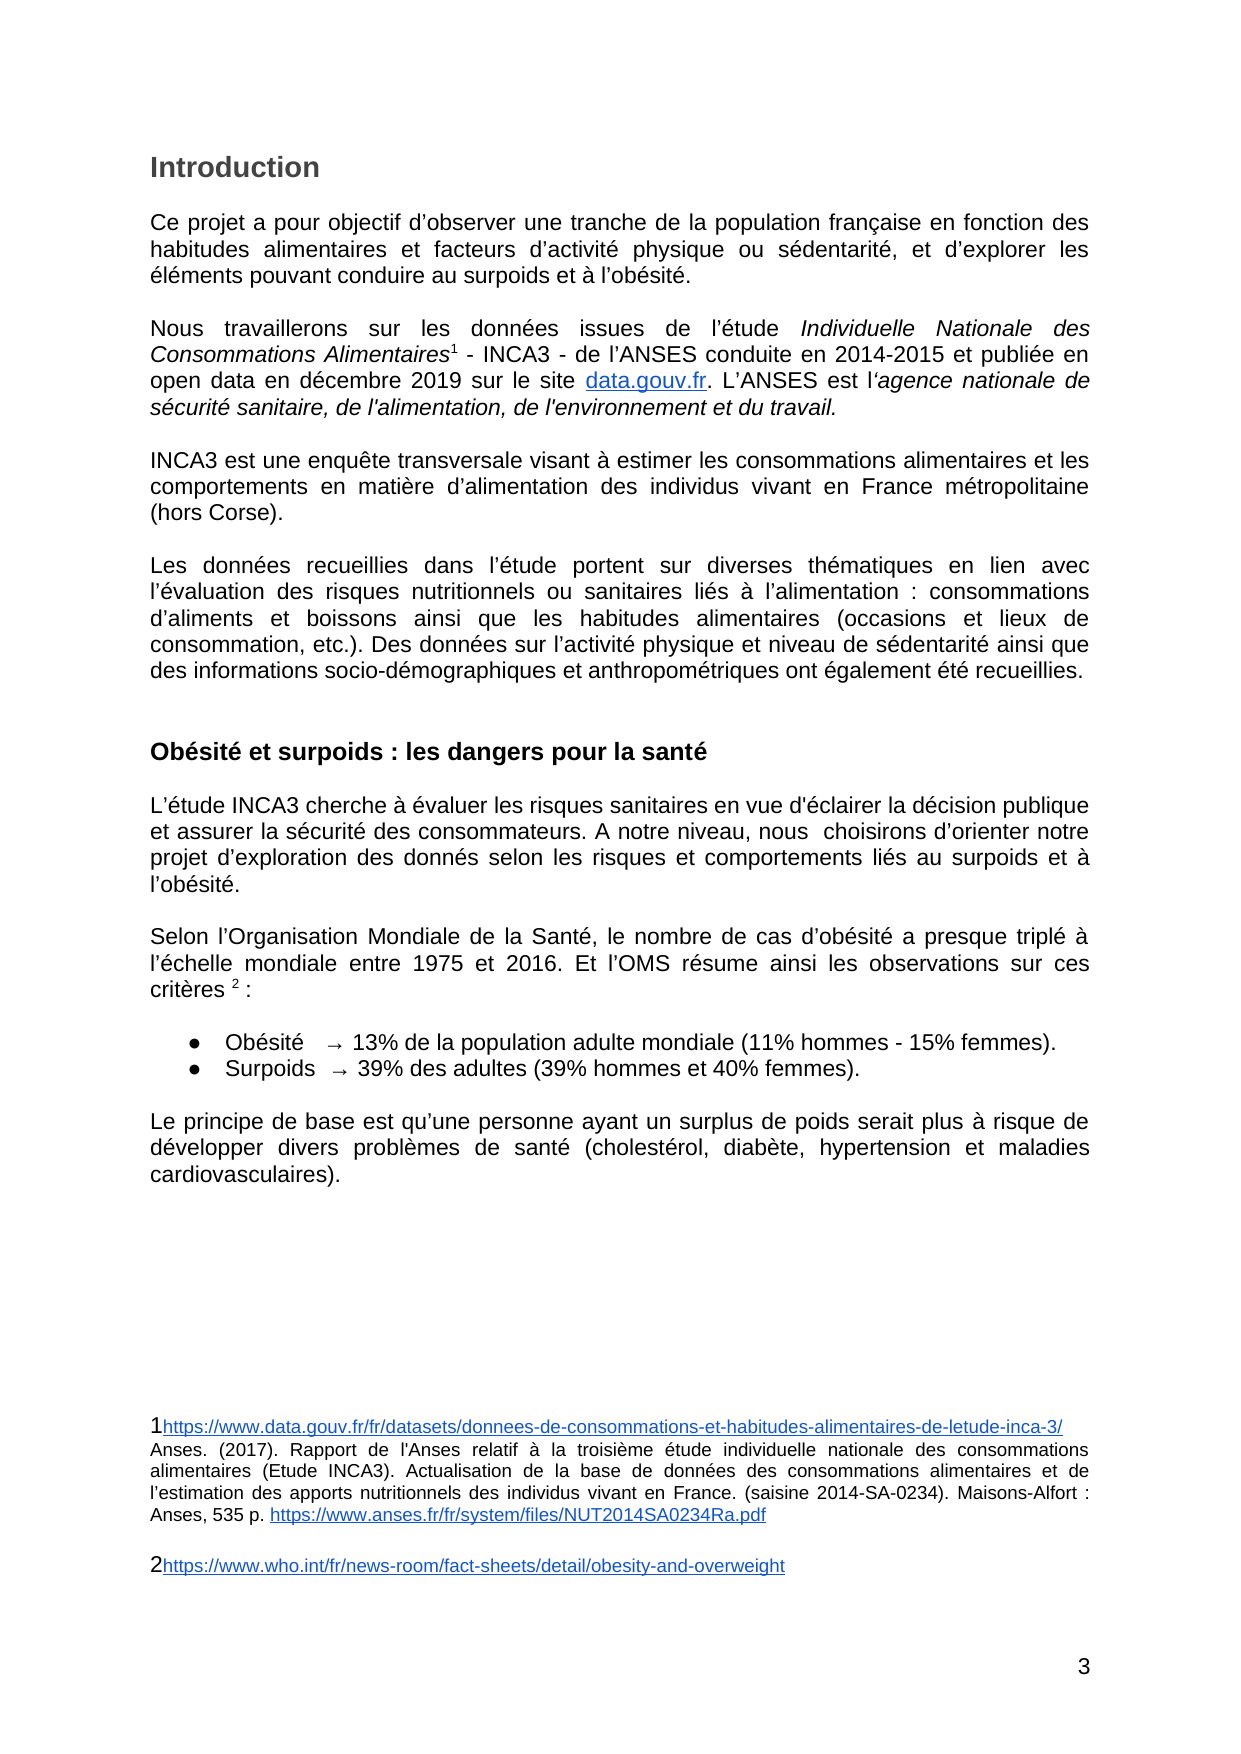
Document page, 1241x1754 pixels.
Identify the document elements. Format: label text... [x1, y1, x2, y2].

text INCA3 est une enquête transversale visant à estimer les consommations alimentaires et les comportements en matière d’alimentation des individus vivant en France métropolitaine (hors Corse). [150, 447, 1090, 526]
text Le principe de base est qu’une personne ayant un surplus de poids serait plus à risque de développer divers problèmes de santé (cholestérol, diabète, hypertension et maladies cardiovasculaires). [150, 1108, 1090, 1187]
list Obésité → 13% de la population adulte mondiale (11% hommes - 15% femmes). [187, 1029, 1090, 1055]
list Surpoids → 39% des adultes (39% hommes et 40% femmes). [187, 1055, 1090, 1081]
text Ce projet a pour objectif d’observer une tranche de la population française en fonction des habitudes alimentaires et facteurs d’activité physique ou sédentarité, et d’explorer les éléments pouvant conduire au surpoids et à l’obésité. [150, 209, 1090, 288]
text Les données recueillies dans l’étude portent sur diverses thématiques en lien avec l’évaluation des risques nutritionnels ou sanitaires liés à l’alimentation : consommations d’aliments et boissons ainsi que les habitudes alimentaires (occasions et lieux de consommation, etc.). Des données sur l’activité physique et niveau de sédentarité ainsi que des informations socio-démographiques et anthropométriques ont également été recueillies. [150, 552, 1090, 684]
text Introduction [150, 150, 1090, 183]
text L’étude INCA3 cherche à évaluer les risques sanitaires en vue d'éclairer la décision publique et assurer la sécurité des consommateurs. A notre niveau, nous choisirons d’orienter notre projet d’exploration des donnés selon les risques et comportements liés au surpoids et à l’obésité. [150, 792, 1090, 897]
text Selon l’Organisation Mondiale de la Santé, le nombre de cas d’obésité a presque triplé à l’échelle mondiale entre 1975 et 2016. Et l’OMS résume ainsi les observations sur ces critères : [150, 923, 1090, 1002]
text https://www.data.gouv.fr/fr/datasets/donnees-de-consommations-et-habitudes-alimentaires-de-letude-inca-3/ [150, 1412, 1090, 1439]
text Nous travaillerons sur les données issues de l’étude Individuelle Nationale des Consommations Alimentaires - INCA3 - de l’ANSES conduite en 2014-2015 et publiée en open data en décembre 2019 sur le site data.gouv.fr. L’ANSES est l‘agence nationale de sécurité sanitaire, de l'alimentation, de l'environnement et du travail. [150, 315, 1090, 420]
text Obésité et surpoids : les dangers pour la santé [150, 736, 1090, 765]
text Anses. (2017). Rapport de l'Anses relatif à la troisième étude individuelle nationale des consommations alimentaires (Etude INCA3). Actualisation de la base de données des consommations alimentaires et de l’estimation des apports nutritionnels des individus vivant en France. (saisine 2014-SA-0234). Maisons-Alfort : Anses, 535 p. https://www.anses.fr/fr/system/files/NUT2014SA0234Ra.pdf [150, 1439, 1090, 1525]
text https://www.who.int/fr/news-room/fact-sheets/detail/obesity-and-overweight [150, 1551, 1090, 1578]
